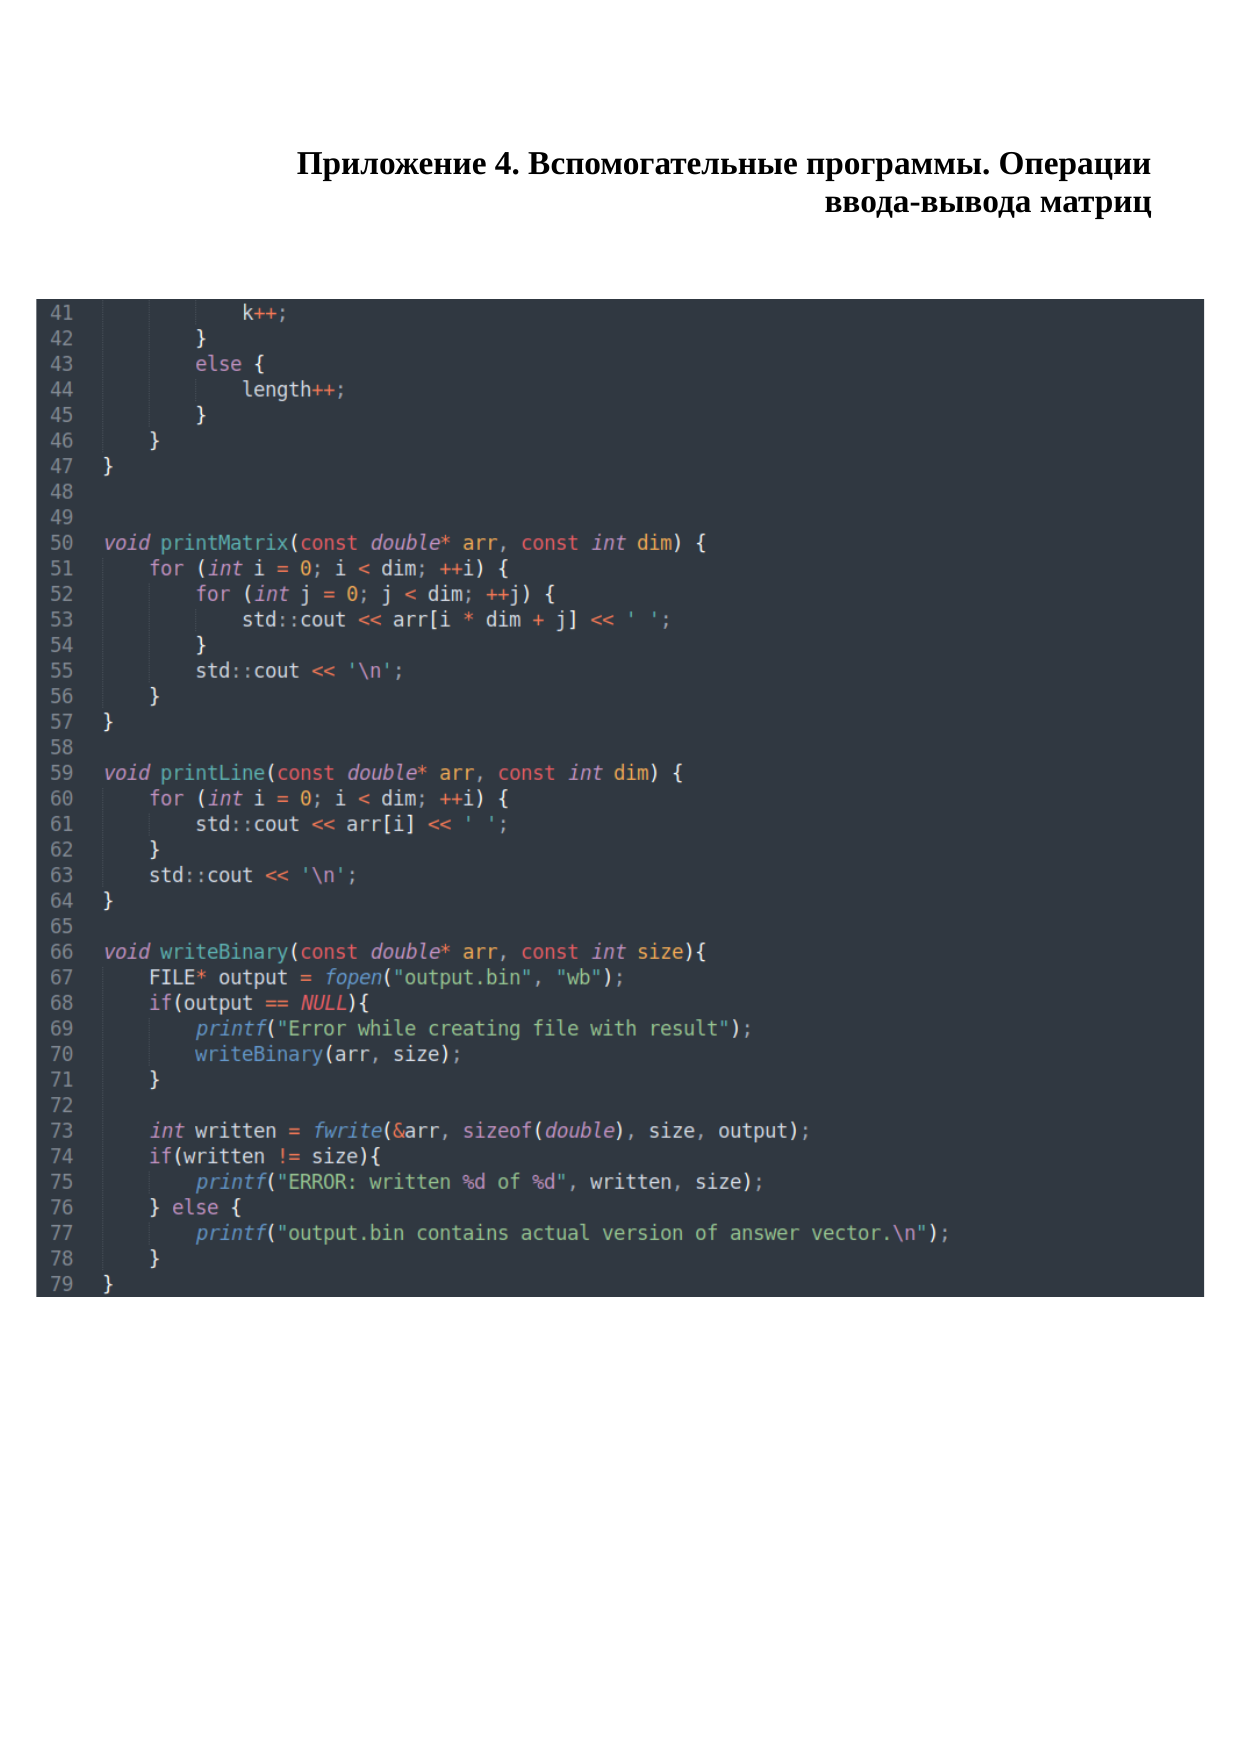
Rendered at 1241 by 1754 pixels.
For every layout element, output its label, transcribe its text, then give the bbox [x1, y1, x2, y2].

picture [36, 299, 1205, 1297]
subtitle Приложение 4. Вспомогательные программы. Операции ввода-вывода матриц [177, 143, 1152, 220]
